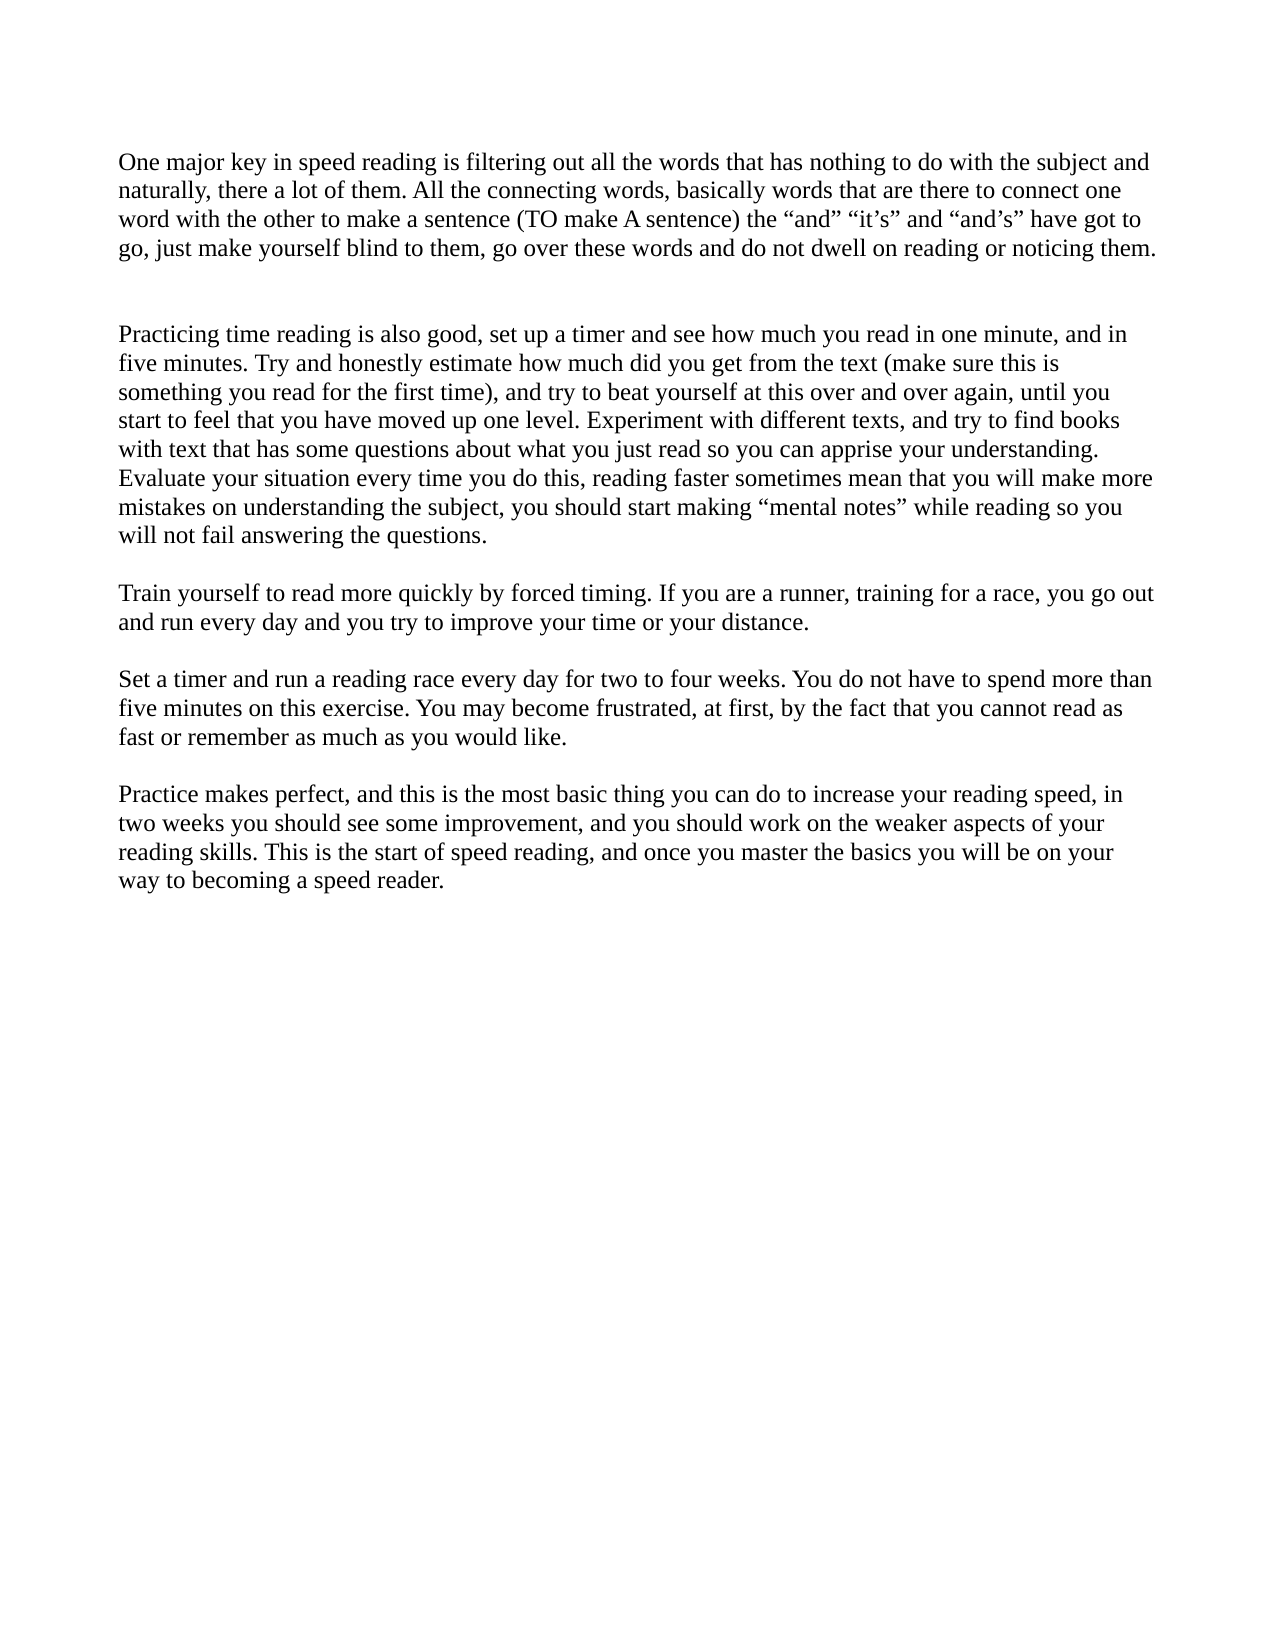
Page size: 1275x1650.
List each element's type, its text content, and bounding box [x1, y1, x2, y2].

text One major key in speed reading is filtering out all the words that has nothing to do with the subject and naturally, there a lot of them. All the connecting words, basically words that are there to connect one word with the other to make a sentence (TO make A sentence) the “and” “it’s” and “and’s” have got to go, just make yourself blind to them, go over these words and do not dwell on reading or noticing them. Practicing time reading is also good, set up a timer and see how much you read in one minute, and in five minutes. Try and honestly estimate how much did you get from the text (make sure this is something you read for the first time), and try to beat yourself at this over and over again, until you start to feel that you have moved up one level. Experiment with different texts, and try to find books with text that has some questions about what you just read so you can apprise your understanding. Evaluate your situation every time you do this, reading faster sometimes mean that you will make more mistakes on understanding the subject, you should start making “mental notes” while reading so you will not fail answering the questions. Train yourself to read more quickly by forced timing. If you are a runner, training for a race, you go out and run every day and you try to improve your time or your distance. Set a timer and run a reading race every day for two to four weeks. You do not have to spend more than five minutes on this exercise. You may become frustrated, at first, by the fact that you cannot read as fast or remember as much as you would like. Practice makes perfect, and this is the most basic thing you can do to increase your reading speed, in two weeks you should see some improvement, and you should work on the weaker aspects of your reading skills. This is the start of speed reading, and once you master the basics you will be on your way to becoming a speed reader. [118, 118, 1157, 894]
